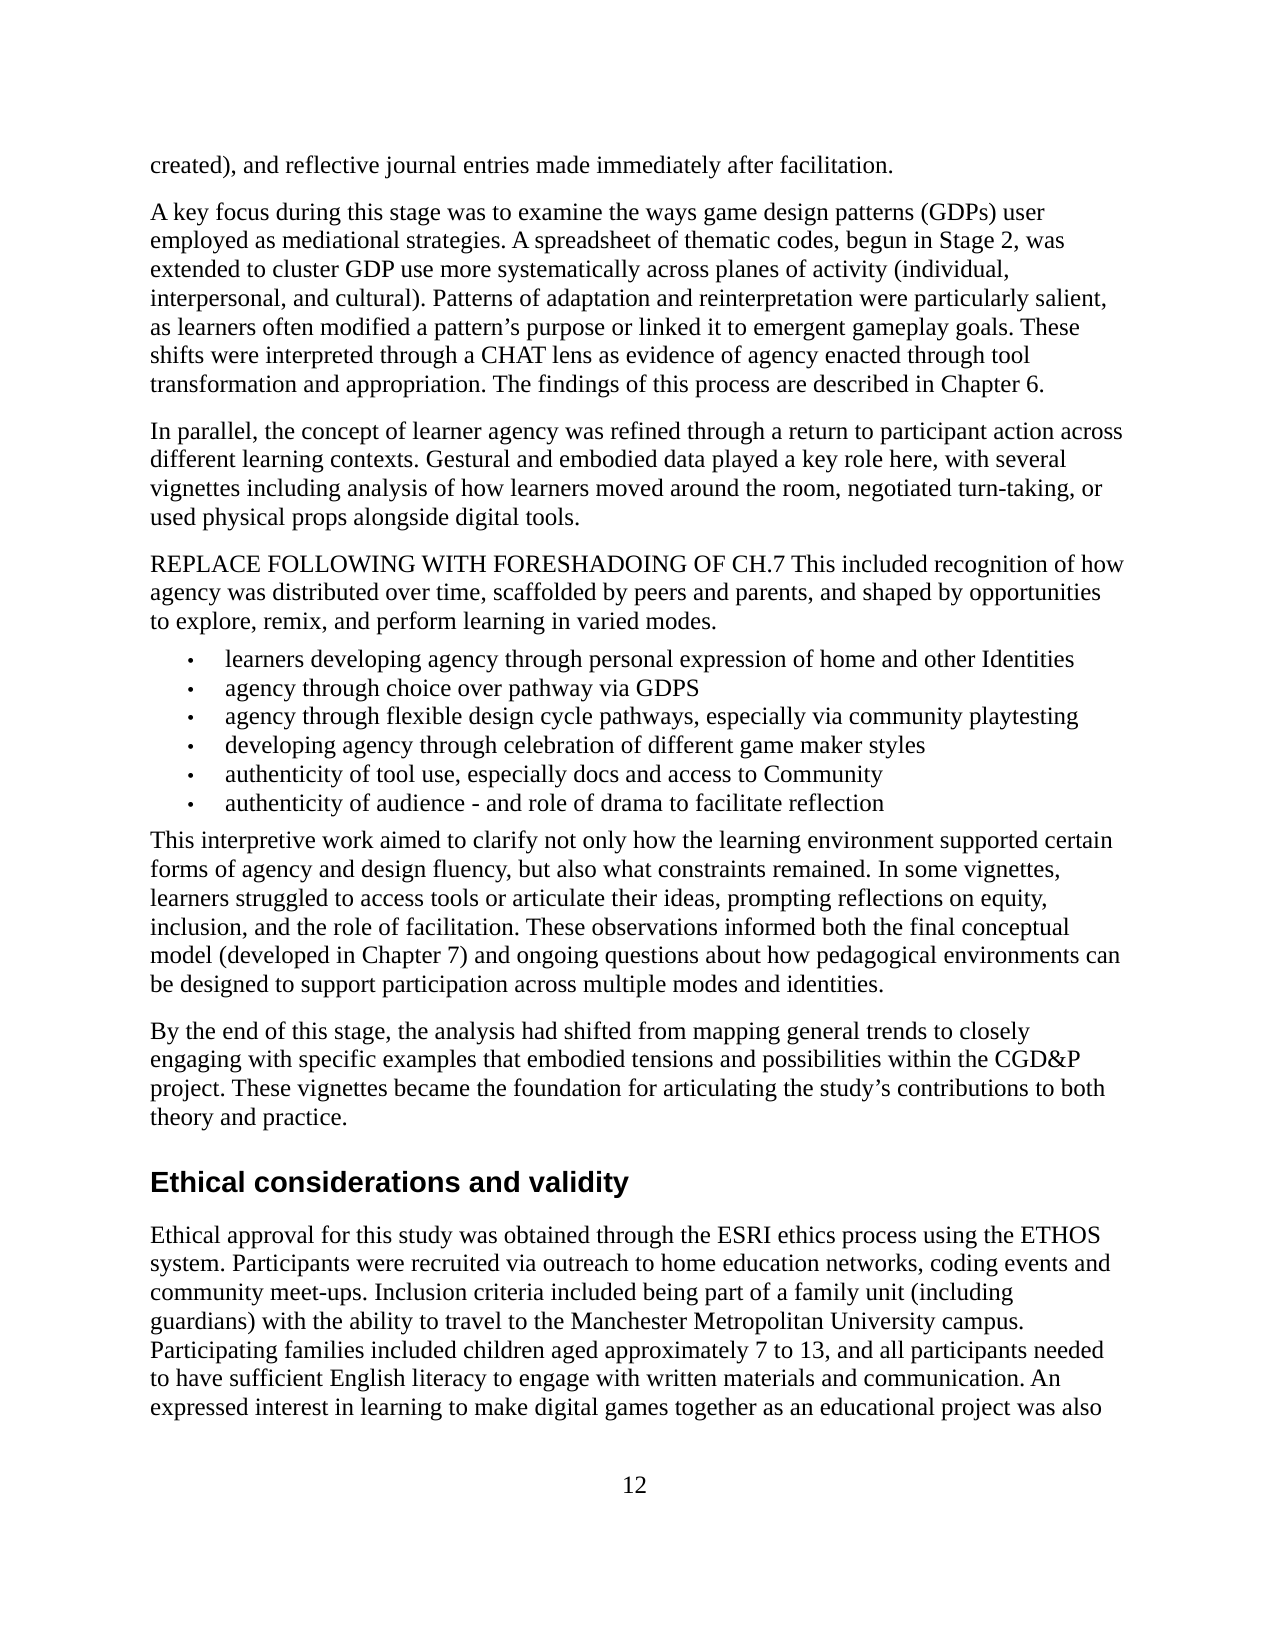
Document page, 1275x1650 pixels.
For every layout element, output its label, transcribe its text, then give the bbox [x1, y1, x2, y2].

subtitle Ethical considerations and validity [150, 1165, 1125, 1198]
text Ethical approval for this study was obtained through the ESRI ethics process using the ETHOS system. Participants were recruited via outreach to home education networks, coding events and community meet-ups. Inclusion criteria included being part of a family unit (including guardians) with the ability to travel to the Manchester Metropolitan University campus. Participating families included children aged approximately 7 to 13, and all participants needed to have sufficient English literacy to engage with written materials and communication. An expressed interest in learning to make digital games together as an educational project was also [150, 1220, 1125, 1421]
list authenticity of audience - and role of drama to facilitate reflection [187, 788, 1125, 816]
text REPLACE FOLLOWING WITH FORESHADOING OF CH.7 This included recognition of how agency was distributed over time, scaffolded by peers and parents, and shaped by opportunities to explore, remix, and perform learning in varied modes. [150, 549, 1125, 635]
text By the end of this stage, the analysis had shifted from mapping general trends to closely engaging with specific examples that embodied tensions and possibilities within the CGD&P project. These vignettes became the foundation for articulating the study’s contributions to both theory and practice. [150, 1016, 1125, 1131]
list authenticity of tool use, especially docs and access to Community [187, 759, 1125, 788]
list developing agency through celebration of different game maker styles [187, 730, 1125, 759]
text In parallel, the concept of learner agency was refined through a return to participant action across different learning contexts. Gestural and embodied data played a key role here, with several vignettes including analysis of how learners moved around the room, negotiated turn-taking, or used physical props alongside digital tools. [150, 416, 1125, 531]
text This interpretive work aimed to clarify not only how the learning environment supported certain forms of agency and design fluency, but also what constraints remained. In some vignettes, learners struggled to access tools or articulate their ideas, prompting reflections on equity, inclusion, and the role of facilitation. These observations informed both the final conceptual model (developed in Chapter 7) and ongoing questions about how pedagogical environments can be designed to support participation across multiple modes and identities. [150, 825, 1125, 998]
text A key focus during this stage was to examine the ways game design patterns (GDPs) user employed as mediational strategies. A spreadsheet of thematic codes, begun in Stage 2, was extended to cluster GDP use more systematically across planes of activity (individual, interpersonal, and cultural). Patterns of adaptation and reinterpretation were particularly salient, as learners often modified a pattern’s purpose or linked it to emergent gameplay goals. These shifts were interpreted through a CHAT lens as evidence of agency enacted through tool transformation and appropriation. The findings of this process are described in Chapter 6. [150, 197, 1125, 398]
list learners developing agency through personal expression of home and other Identities [187, 644, 1125, 673]
text created), and reflective journal entries made immediately after facilitation. [150, 150, 1125, 179]
list agency through flexible design cycle pathways, especially via community playtesting [187, 701, 1125, 730]
list agency through choice over pathway via GDPS [187, 673, 1125, 701]
